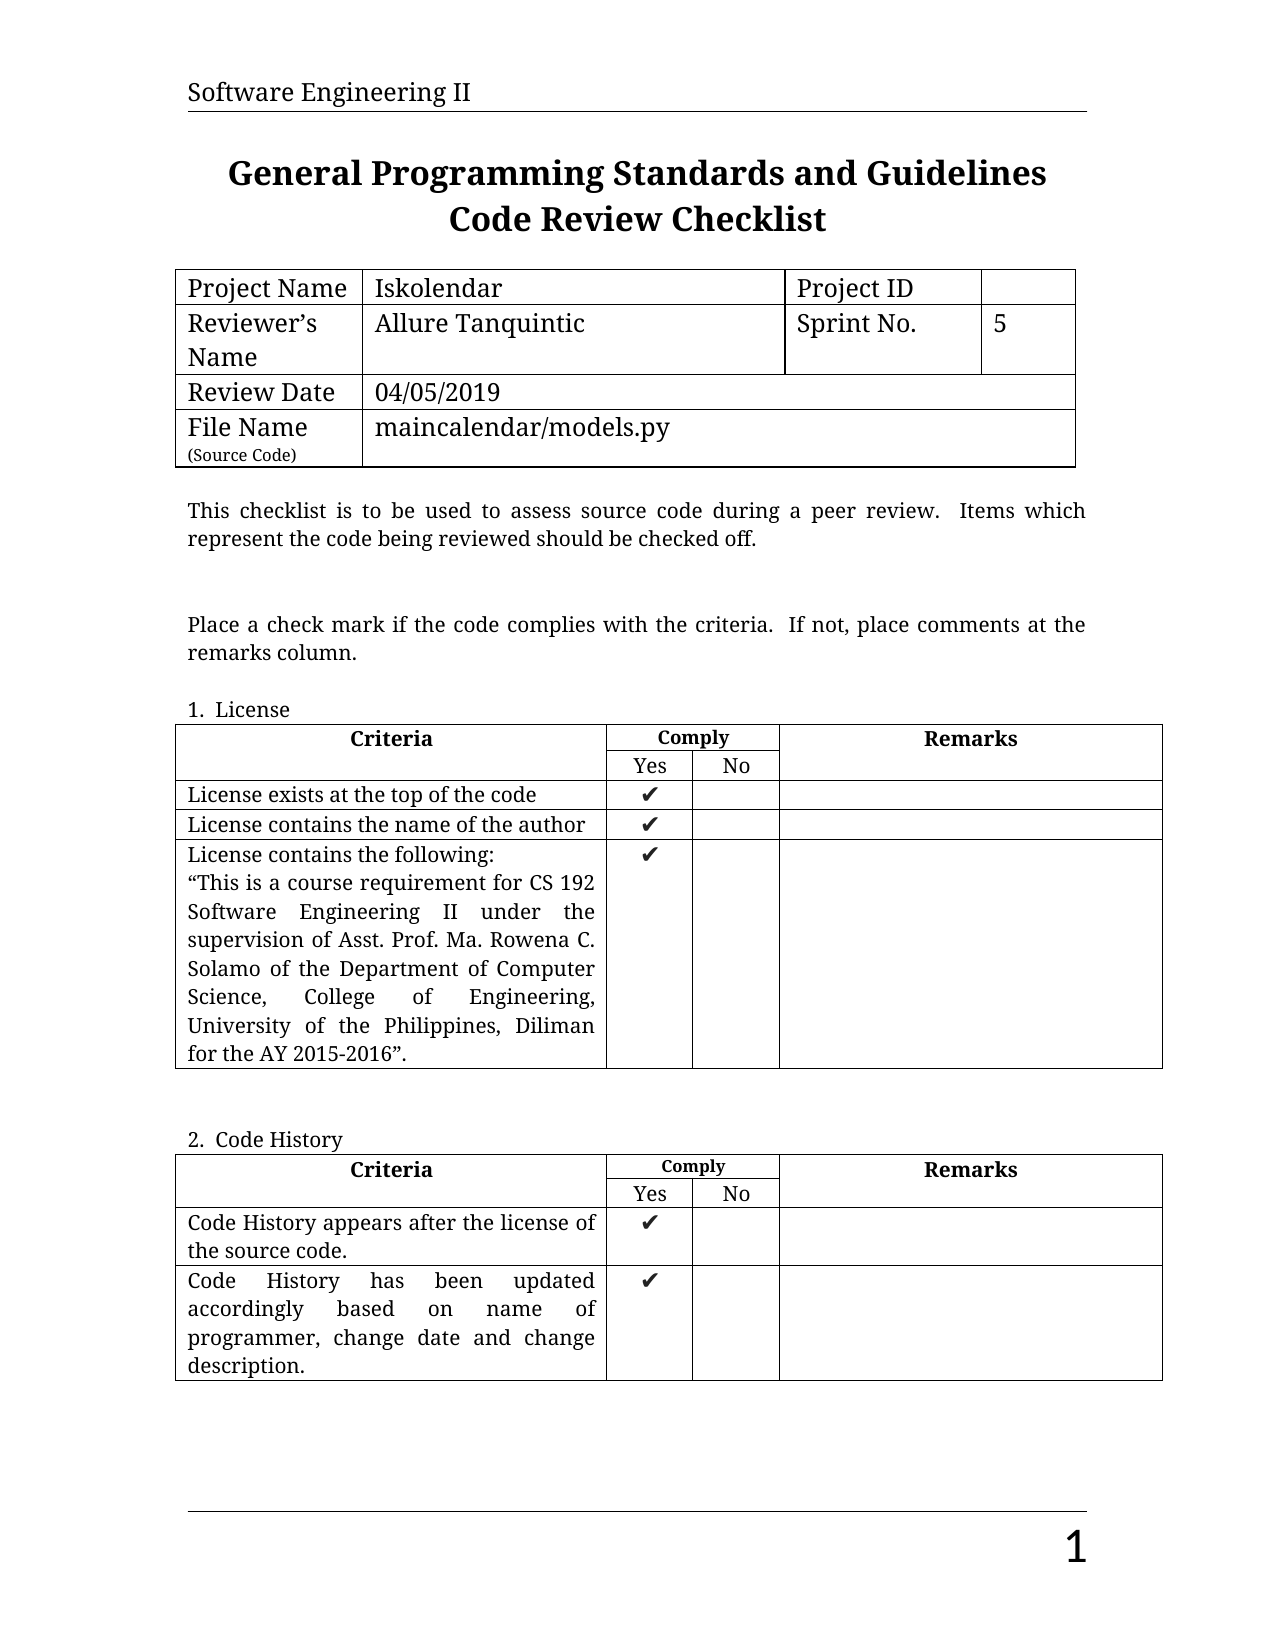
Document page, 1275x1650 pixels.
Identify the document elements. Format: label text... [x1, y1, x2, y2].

table_cell Reviewer’s Name [176, 305, 362, 373]
table_cell Yes [607, 751, 692, 779]
table_header Project ID [786, 270, 981, 304]
table_cell File Name (Source Code) [176, 410, 362, 466]
text This checklist is to be used to assess source code during a peer review. Items which represent the code being reviewed should be checked off. [187, 496, 1087, 553]
table_header [982, 270, 1075, 304]
table_cell ✔ [607, 1266, 692, 1380]
table_cell [693, 810, 779, 839]
table_header Comply [607, 1155, 779, 1178]
text 2. Code History [187, 1126, 1087, 1154]
table_cell [780, 781, 1162, 809]
table_cell Code History has been updated accordingly based on name of programmer, change date and change description. [176, 1266, 606, 1380]
text 1. License [187, 695, 1087, 723]
table_cell [693, 840, 779, 1068]
table_cell ✔ [607, 1208, 692, 1265]
table_cell ✔ [607, 810, 692, 839]
table_cell Review Date [176, 375, 362, 409]
table_cell License exists at the top of the code [176, 781, 606, 809]
text Place a check mark if the code complies with the criteria. If not, place comments at the remarks column. [187, 610, 1087, 667]
table_cell [780, 840, 1162, 1068]
text General Programming Standards and Guidelines Code Review Checklist [187, 150, 1087, 241]
table_header Remarks [780, 1155, 1162, 1207]
table_header Criteria [176, 1155, 606, 1207]
table_cell 04/05/2019 [363, 375, 1075, 409]
table_header Criteria [176, 725, 606, 779]
table_cell License contains the name of the author [176, 810, 606, 839]
table_cell Sprint No. [786, 305, 981, 373]
table_cell Allure Tanquintic [363, 305, 784, 373]
table_cell [780, 1266, 1162, 1380]
table_cell License contains the following: “This is a course requirement for CS 192 Software Engineering II under the supervision of Asst. Prof. Ma. Rowena C. Solamo of the Department of Computer Science, College of Engineering, University of the Philippines, Diliman for the AY 2015-2016”. [176, 840, 606, 1068]
table_cell [780, 810, 1162, 839]
table_cell 5 [982, 305, 1075, 373]
table_header Remarks [780, 725, 1162, 779]
table_cell No [693, 751, 779, 779]
table_cell [693, 1266, 779, 1380]
table_header Iskolendar [363, 270, 784, 304]
table_cell Yes [607, 1179, 692, 1207]
table_cell ✔ [607, 781, 692, 809]
table_cell No [693, 1179, 779, 1207]
table_header Comply [607, 725, 779, 750]
table_cell [693, 1208, 779, 1265]
table_cell maincalendar/models.py [363, 410, 1075, 466]
table_header Project Name [176, 270, 362, 304]
table_cell [780, 1208, 1162, 1265]
table_cell ✔ [607, 840, 692, 1068]
table_cell [693, 781, 779, 809]
table_cell Code History appears after the license of the source code. [176, 1208, 606, 1265]
